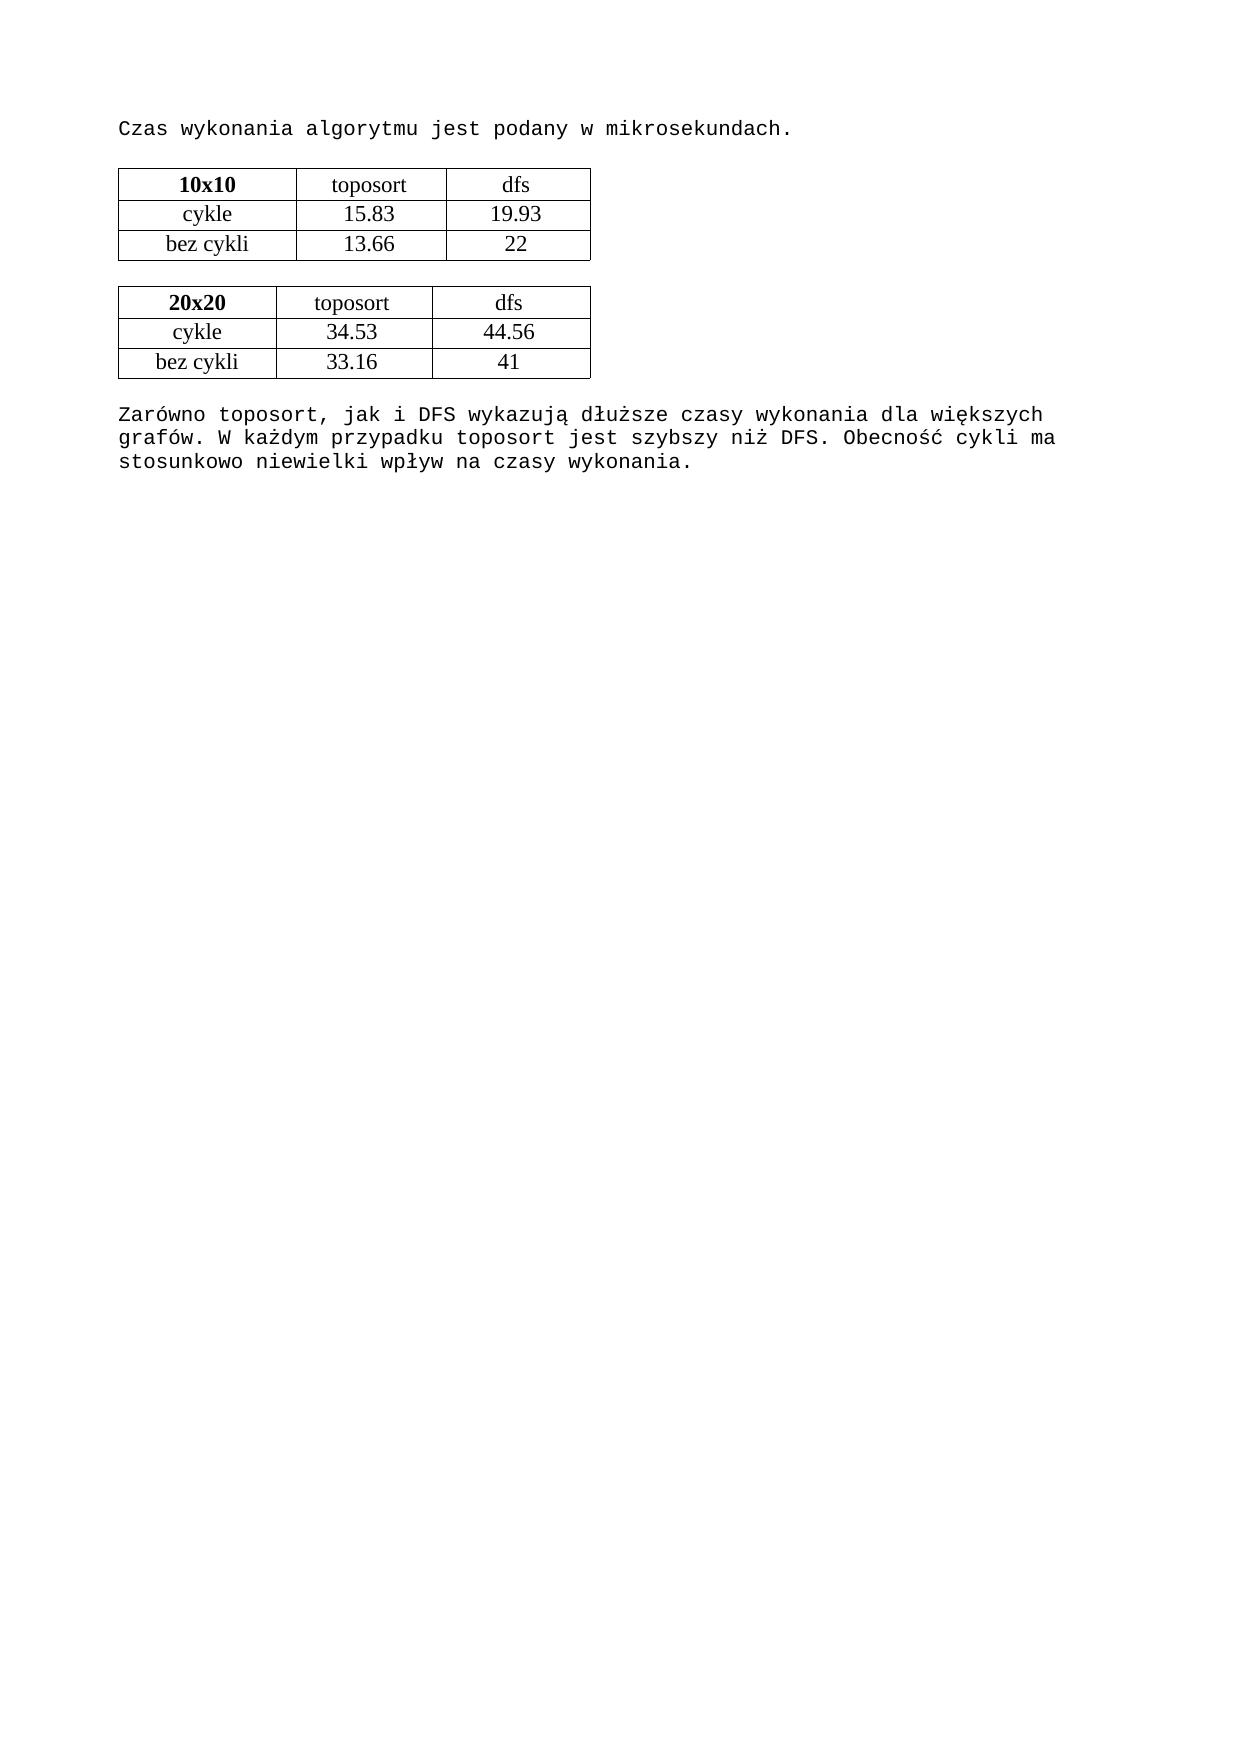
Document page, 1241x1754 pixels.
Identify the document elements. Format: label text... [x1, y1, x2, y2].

table_cell 15.83 [297, 201, 446, 230]
table_cell 44.56 [433, 319, 590, 348]
table_cell bez cykli [119, 231, 296, 259]
table_cell 22 [447, 231, 590, 259]
table_cell 34.53 [277, 319, 432, 348]
table_cell 33.16 [277, 349, 432, 377]
table_header 10x10 [119, 169, 296, 200]
table_header dfs [433, 287, 590, 318]
table_header toposort [297, 169, 446, 200]
text Czas wykonania algorytmu jest podany w mikrosekundach. [118, 118, 1122, 142]
table_header toposort [277, 287, 432, 318]
table_cell cykle [119, 319, 276, 348]
table_header 20x20 [119, 287, 276, 318]
table_cell 19.93 [447, 201, 590, 230]
table_cell cykle [119, 201, 296, 230]
text Zarówno toposort, jak i DFS wykazują dłuższe czasy wykonania dla większych grafów. W każdym przypadku toposort jest szybszy niż DFS. Obecność cykli ma stosunkowo niewielki wpływ na czasy wykonania. [118, 378, 1122, 474]
table_header dfs [447, 169, 590, 200]
table_cell bez cykli [119, 349, 276, 377]
table_cell 41 [433, 349, 590, 377]
table_cell 13.66 [297, 231, 446, 259]
